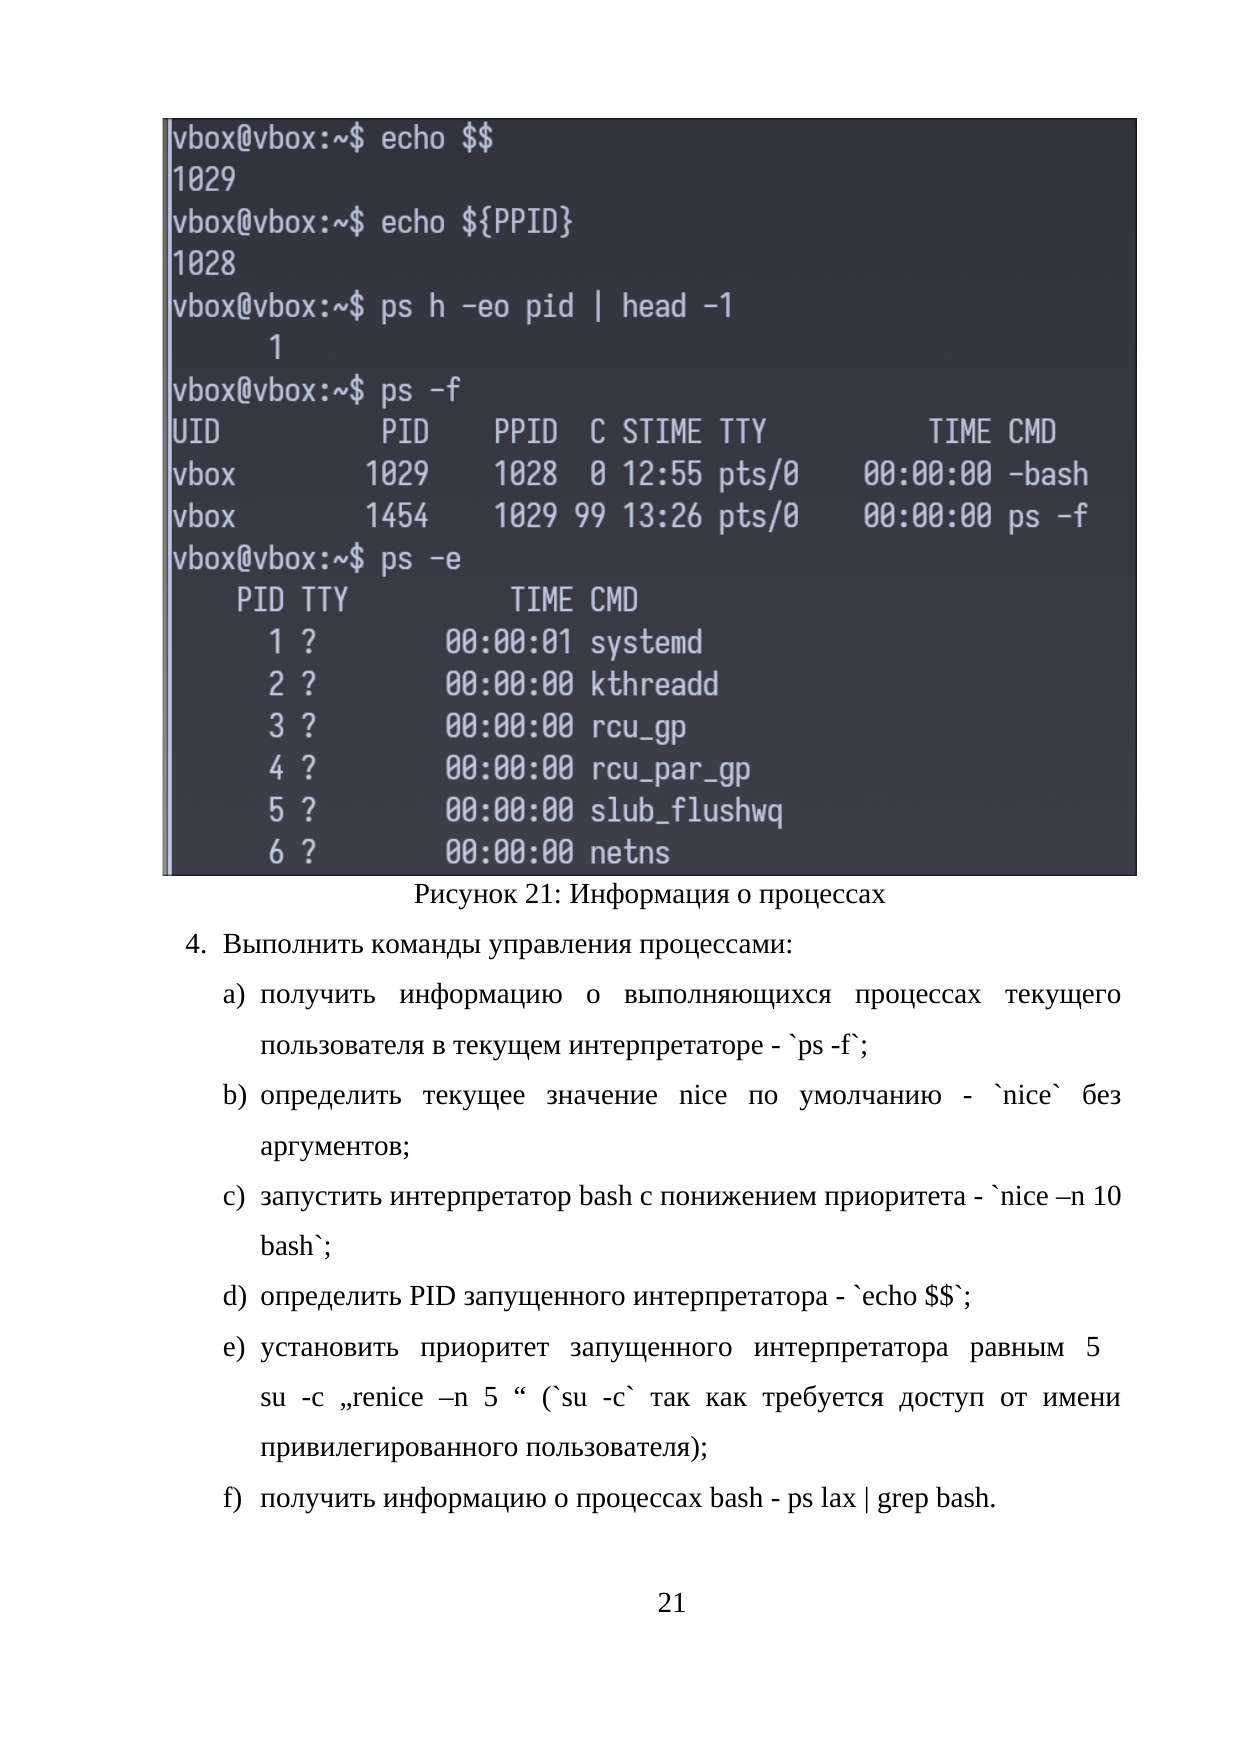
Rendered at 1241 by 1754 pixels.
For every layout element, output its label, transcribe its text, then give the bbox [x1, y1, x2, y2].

text Рисунок 21: Информация о процессах [148, 118, 1152, 909]
list запустить интерпретатор bash с понижением приоритета - `nice –n 10 bash`; [223, 1178, 1122, 1262]
list получить информацию о процессах bash - ps lax | grep bash. [223, 1480, 1122, 1513]
list получить информацию о выполняющихся процессах текущего пользователя в текущем интерпретаторе - `ps -f`; [223, 977, 1122, 1061]
list определить PID запущенного интерпретатора - `echo $$`; [223, 1278, 1122, 1312]
list установить приоритет запущенного интерпретатора равным 5 su -c „renice –n 5 “ (`su -c` так как требуется доступ от имени привилегированного пользователя); [223, 1329, 1122, 1463]
picture [162, 118, 1137, 876]
list Выполнить команды управления процессами: [185, 926, 1122, 960]
list определить текущее значение nice по умолчанию - `nice` без аргументов; [223, 1077, 1122, 1161]
